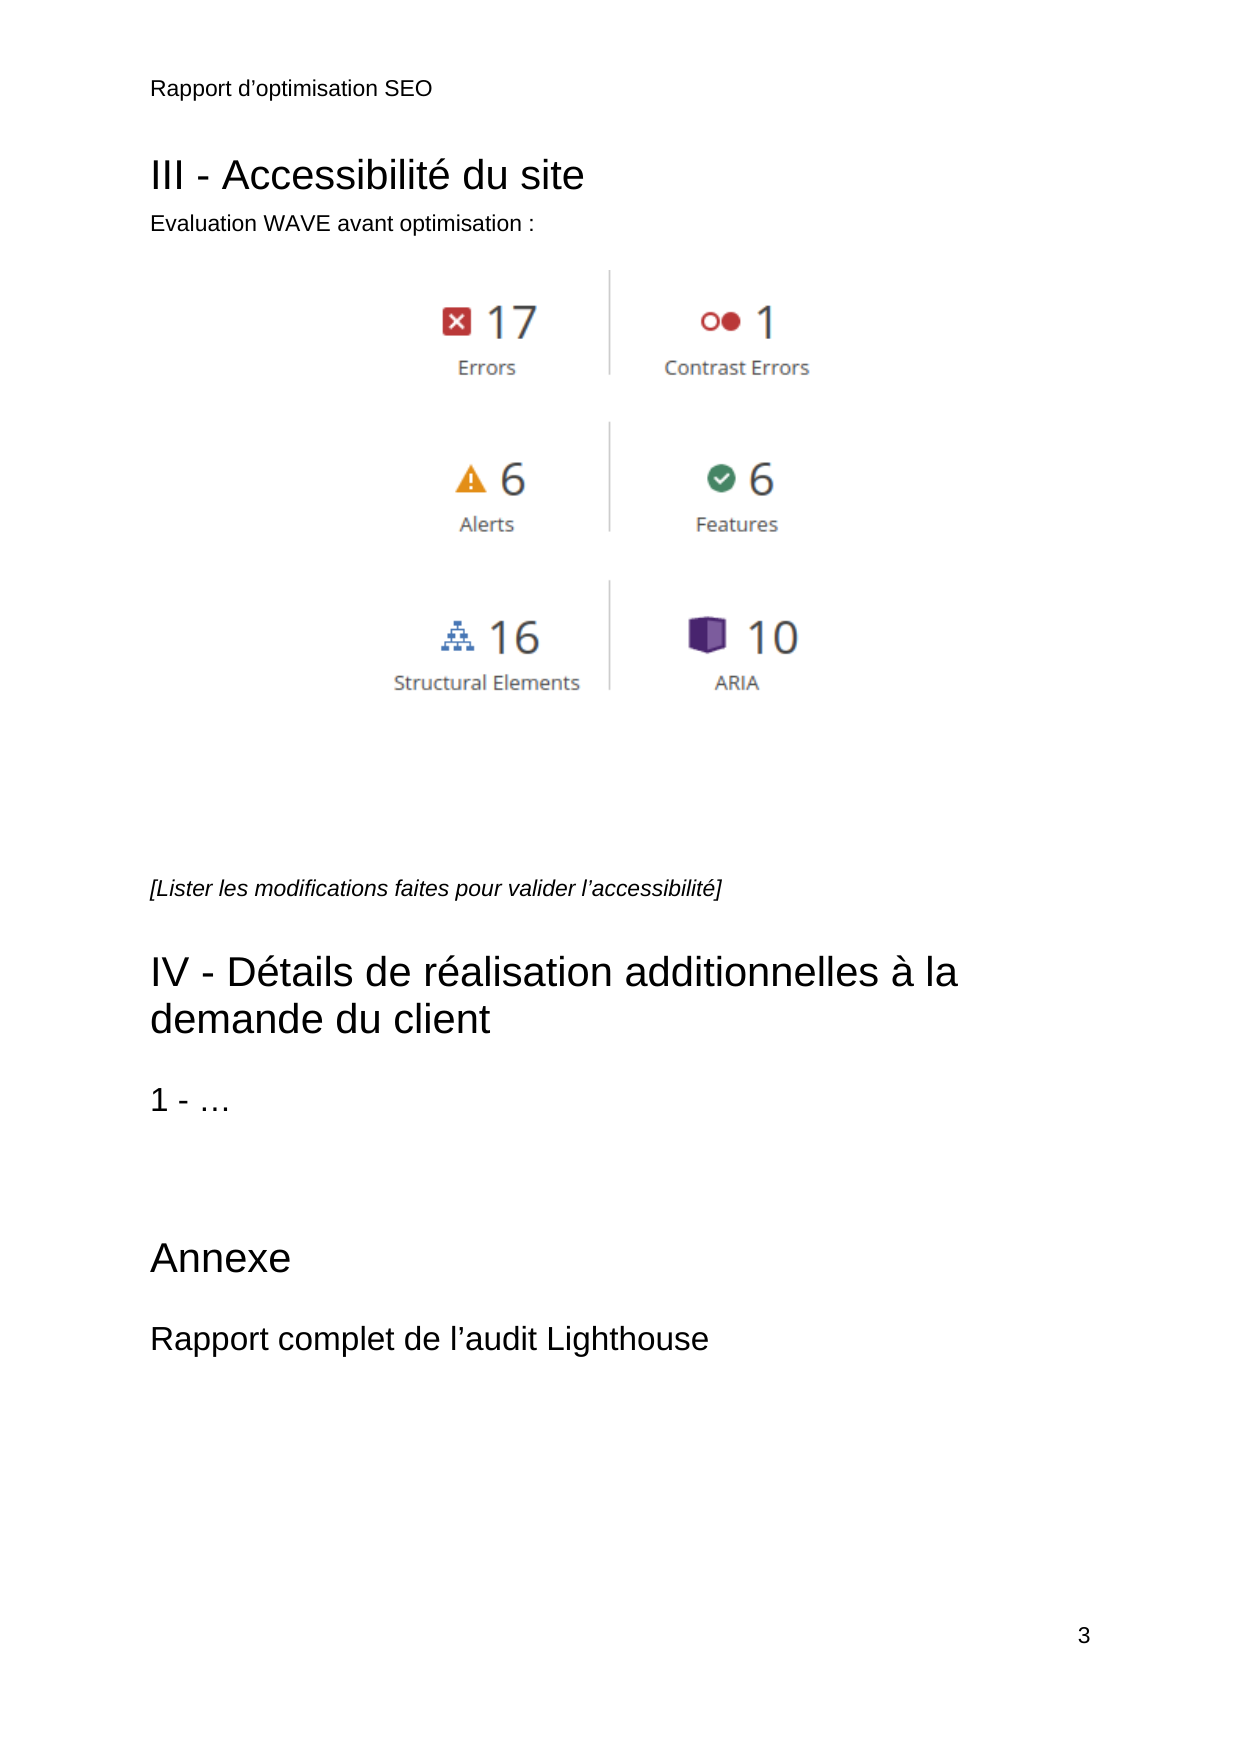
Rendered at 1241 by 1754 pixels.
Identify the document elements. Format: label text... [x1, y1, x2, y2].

subtitle IV - Détails de réalisation additionnelles à la demande du client [150, 947, 1090, 1043]
subtitle Annexe [150, 1233, 1090, 1281]
text Evaluation WAVE avant optimisation : [150, 210, 1090, 237]
text [Lister les modifications faites pour valider l’accessibilité] [150, 875, 1090, 901]
subtitle III - Accessibilité du site [150, 150, 1090, 198]
picture [382, 270, 858, 720]
subtitle 1 - … [150, 1080, 1090, 1119]
subtitle Rapport complet de l’audit Lighthouse [150, 1319, 1090, 1357]
